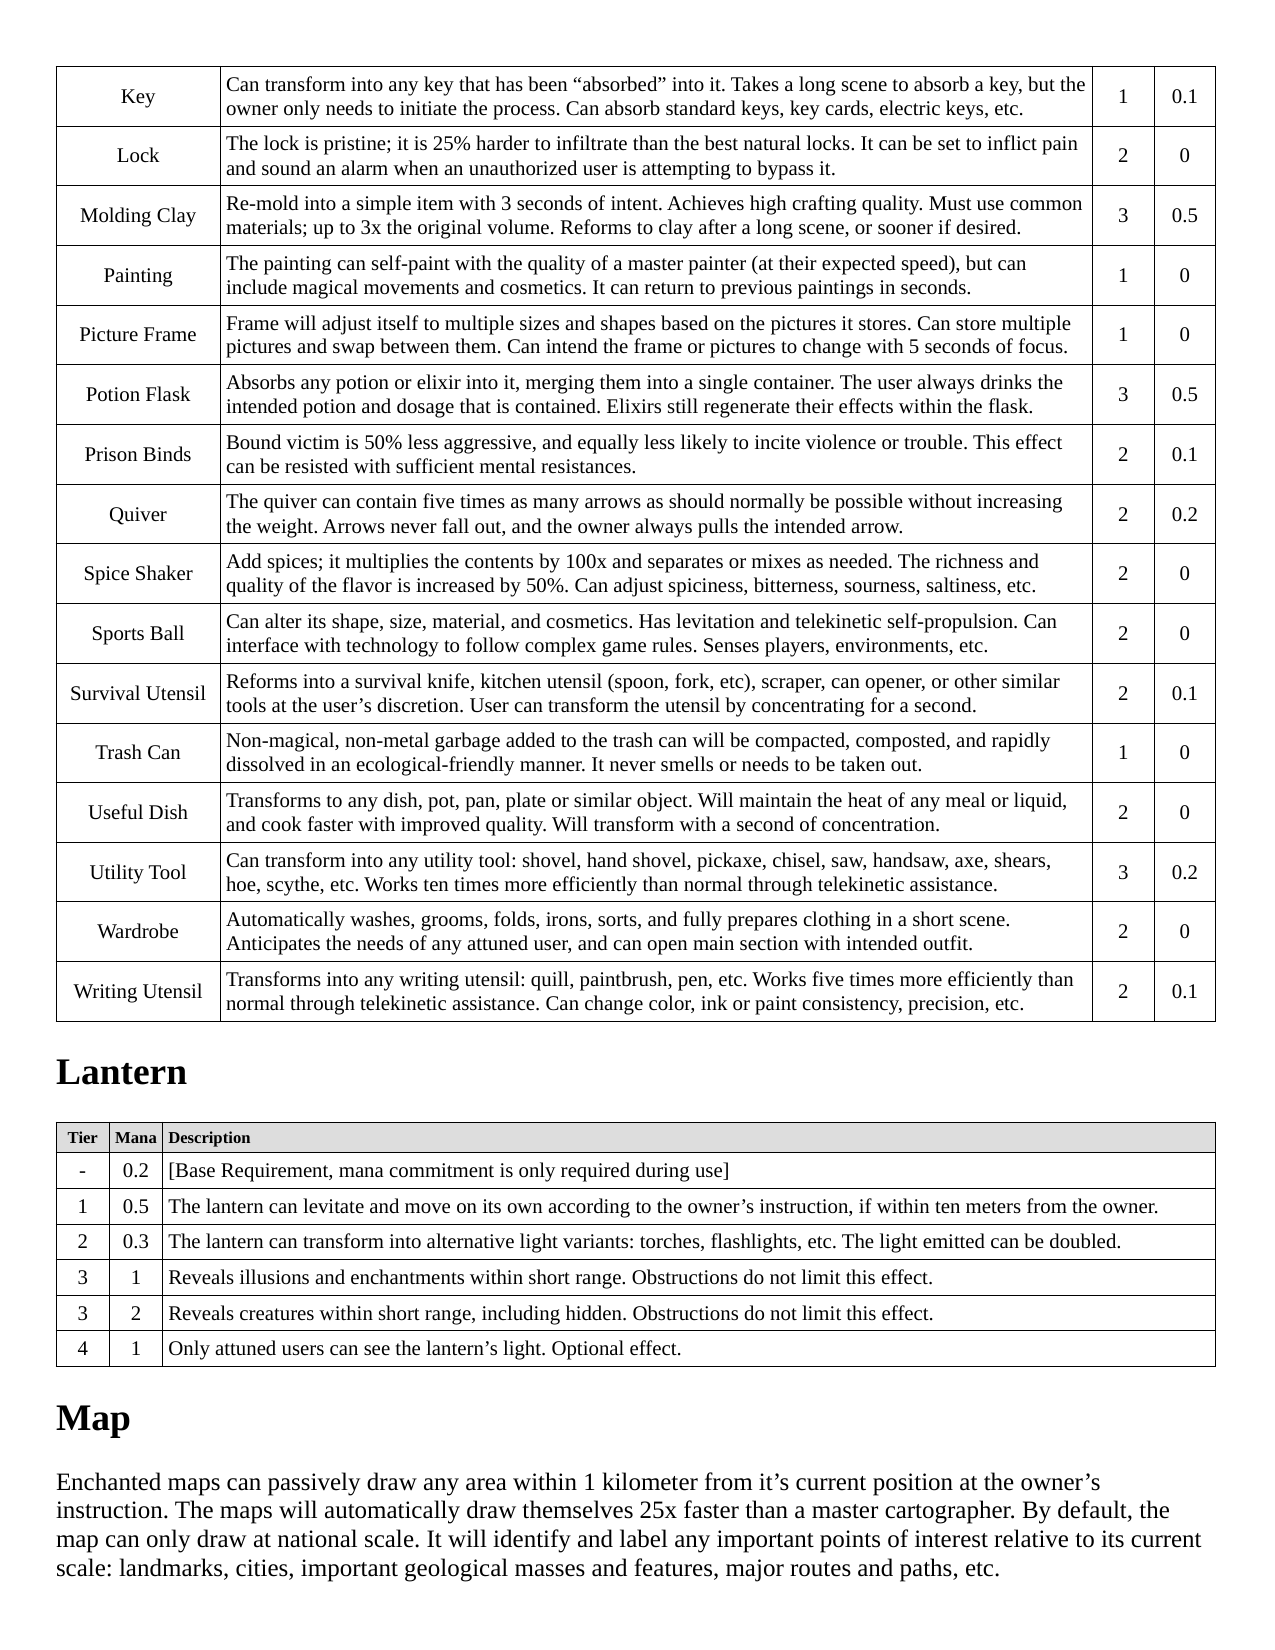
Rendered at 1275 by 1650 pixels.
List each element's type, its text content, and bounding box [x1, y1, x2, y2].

table_cell 0.5 [1155, 365, 1215, 424]
table_cell 2 [1093, 425, 1154, 484]
table_cell - [57, 1153, 109, 1188]
table_cell Key [57, 67, 220, 126]
table_cell Utility Tool [57, 843, 220, 901]
table_cell Add spices; it multiplies the contents by 100x and separates or mixes as needed. The richness and quality of the flavor is increased by 50%. Can adjust spiciness, bitterness, sourness, saltiness, etc. [221, 544, 1092, 603]
table_cell Only attuned users can see the lantern’s light. Optional effect. [163, 1331, 1215, 1366]
table_cell Spice Shaker [57, 544, 220, 603]
table_cell 2 [1093, 962, 1154, 1021]
table_cell Survival Utensil [57, 664, 220, 722]
table_cell 0 [1155, 246, 1215, 304]
table_cell 2 [1093, 783, 1154, 842]
table_cell 1 [1093, 306, 1154, 364]
table_cell 0 [1155, 127, 1215, 185]
text Enchanted maps can passively draw any area within 1 kilometer from it’s current position at the owner’s instruction. The maps will automatically draw themselves 25x faster than a master cartographer. By default, the map can only draw at national scale. It will identify and label any important points of interest relative to its current scale: landmarks, cities, important geological masses and features, major routes and paths, etc. [56, 1467, 1215, 1582]
table_cell Useful Dish [57, 783, 220, 842]
table_cell 2 [1093, 664, 1154, 722]
table_cell 0.5 [110, 1189, 162, 1223]
table_cell 0.2 [1155, 843, 1215, 901]
table_cell 0 [1155, 902, 1215, 961]
table_cell Potion Flask [57, 365, 220, 424]
table_cell 0.1 [1155, 67, 1215, 126]
table_cell 2 [1093, 127, 1154, 185]
table_cell 1 [57, 1189, 109, 1223]
table_cell 4 [57, 1331, 109, 1366]
table_cell 3 [1093, 843, 1154, 901]
table_cell Reveals creatures within short range, including hidden. Obstructions do not limit this effect. [163, 1296, 1215, 1330]
table_cell 1 [110, 1260, 162, 1295]
table_cell Sports Ball [57, 604, 220, 663]
table_cell Absorbs any potion or elixir into it, merging them into a single container. The user always drinks the intended potion and dosage that is contained. Elixirs still regenerate their effects within the flask. [221, 365, 1092, 424]
table_header Description [163, 1123, 1215, 1152]
table_cell Lock [57, 127, 220, 185]
table_cell Reveals illusions and enchantments within short range. Obstructions do not limit this effect. [163, 1260, 1215, 1295]
table_cell 0 [1155, 306, 1215, 364]
table_cell Prison Binds [57, 425, 220, 484]
table_cell Re-mold into a simple item with 3 seconds of intent. Achieves high crafting quality. Must use common materials; up to 3x the original volume. Reforms to clay after a long scene, or sooner if desired. [221, 186, 1092, 245]
table_cell 0.2 [110, 1153, 162, 1188]
table_cell Transforms into any writing utensil: quill, paintbrush, pen, etc. Works five times more efficiently than normal through telekinetic assistance. Can change color, ink or paint consistency, precision, etc. [221, 962, 1092, 1021]
table_cell 3 [57, 1260, 109, 1295]
table_cell Molding Clay [57, 186, 220, 245]
table_cell 0 [1155, 783, 1215, 842]
table_cell 0 [1155, 724, 1215, 782]
table_cell 0.3 [110, 1225, 162, 1259]
table_cell 2 [1093, 902, 1154, 961]
table_cell The lantern can levitate and move on its own according to the owner’s instruction, if within ten meters from the owner. [163, 1189, 1215, 1223]
table_cell 2 [1093, 544, 1154, 603]
table_cell Bound victim is 50% less aggressive, and equally less likely to incite violence or trouble. This effect can be resisted with sufficient mental resistances. [221, 425, 1092, 484]
table_cell Picture Frame [57, 306, 220, 364]
table_cell 0.2 [1155, 485, 1215, 543]
table_cell Non-magical, non-metal garbage added to the trash can will be compacted, composted, and rapidly dissolved in an ecological-friendly manner. It never smells or needs to be taken out. [221, 724, 1092, 782]
table_cell [Base Requirement, mana commitment is only required during use] [163, 1153, 1215, 1188]
table_cell 0.1 [1155, 425, 1215, 484]
table_cell 3 [1093, 186, 1154, 245]
table_cell The lantern can transform into alternative light variants: torches, flashlights, etc. The light emitted can be doubled. [163, 1225, 1215, 1259]
table_cell 1 [110, 1331, 162, 1366]
table_cell Trash Can [57, 724, 220, 782]
table_cell The painting can self-paint with the quality of a master painter (at their expected speed), but can include magical movements and cosmetics. It can return to previous paintings in seconds. [221, 246, 1092, 304]
table_header Mana [110, 1123, 162, 1152]
table_cell The lock is pristine; it is 25% harder to infiltrate than the best natural locks. It can be set to inflict pain and sound an alarm when an unauthorized user is attempting to bypass it. [221, 127, 1092, 185]
table_cell 2 [1093, 604, 1154, 663]
table_cell Can transform into any utility tool: shovel, hand shovel, pickaxe, chisel, saw, handsaw, axe, shears, hoe, scythe, etc. Works ten times more efficiently than normal through telekinetic assistance. [221, 843, 1092, 901]
table_cell Wardrobe [57, 902, 220, 961]
table_cell 3 [57, 1296, 109, 1330]
table_cell Transforms to any dish, pot, pan, plate or similar object. Will maintain the heat of any meal or liquid, and cook faster with improved quality. Will transform with a second of concentration. [221, 783, 1092, 842]
table_cell Frame will adjust itself to multiple sizes and shapes based on the pictures it stores. Can store multiple pictures and swap between them. Can intend the frame or pictures to change with 5 seconds of focus. [221, 306, 1092, 364]
table_cell 0.5 [1155, 186, 1215, 245]
table_cell The quiver can contain five times as many arrows as should normally be possible without increasing the weight. Arrows never fall out, and the owner always pulls the intended arrow. [221, 485, 1092, 543]
table_cell 2 [57, 1225, 109, 1259]
table_cell 3 [1093, 365, 1154, 424]
table_cell 1 [1093, 246, 1154, 304]
table_cell 1 [1093, 724, 1154, 782]
table_cell 0 [1155, 604, 1215, 663]
table_header Tier [57, 1123, 109, 1152]
table_cell Automatically washes, grooms, folds, irons, sorts, and fully prepares clothing in a short scene. Anticipates the needs of any attuned user, and can open main section with intended outfit. [221, 902, 1092, 961]
table_cell 2 [110, 1296, 162, 1330]
table_cell 0 [1155, 544, 1215, 603]
table_cell 0.1 [1155, 962, 1215, 1021]
table_cell Quiver [57, 485, 220, 543]
subtitle Lantern [56, 1050, 1215, 1093]
table_cell 1 [1093, 67, 1154, 126]
table_cell Can transform into any key that has been “absorbed” into it. Takes a long scene to absorb a key, but the owner only needs to initiate the process. Can absorb standard keys, key cards, electric keys, etc. [221, 67, 1092, 126]
table_cell 2 [1093, 485, 1154, 543]
table_cell Reforms into a survival knife, kitchen utensil (spoon, fork, etc), scraper, can opener, or other similar tools at the user’s discretion. User can transform the utensil by concentrating for a second. [221, 664, 1092, 722]
subtitle Map [56, 1395, 1215, 1438]
table_cell Can alter its shape, size, material, and cosmetics. Has levitation and telekinetic self-propulsion. Can interface with technology to follow complex game rules. Senses players, environments, etc. [221, 604, 1092, 663]
table_cell Painting [57, 246, 220, 304]
table_cell 0.1 [1155, 664, 1215, 722]
table_cell Writing Utensil [57, 962, 220, 1021]
